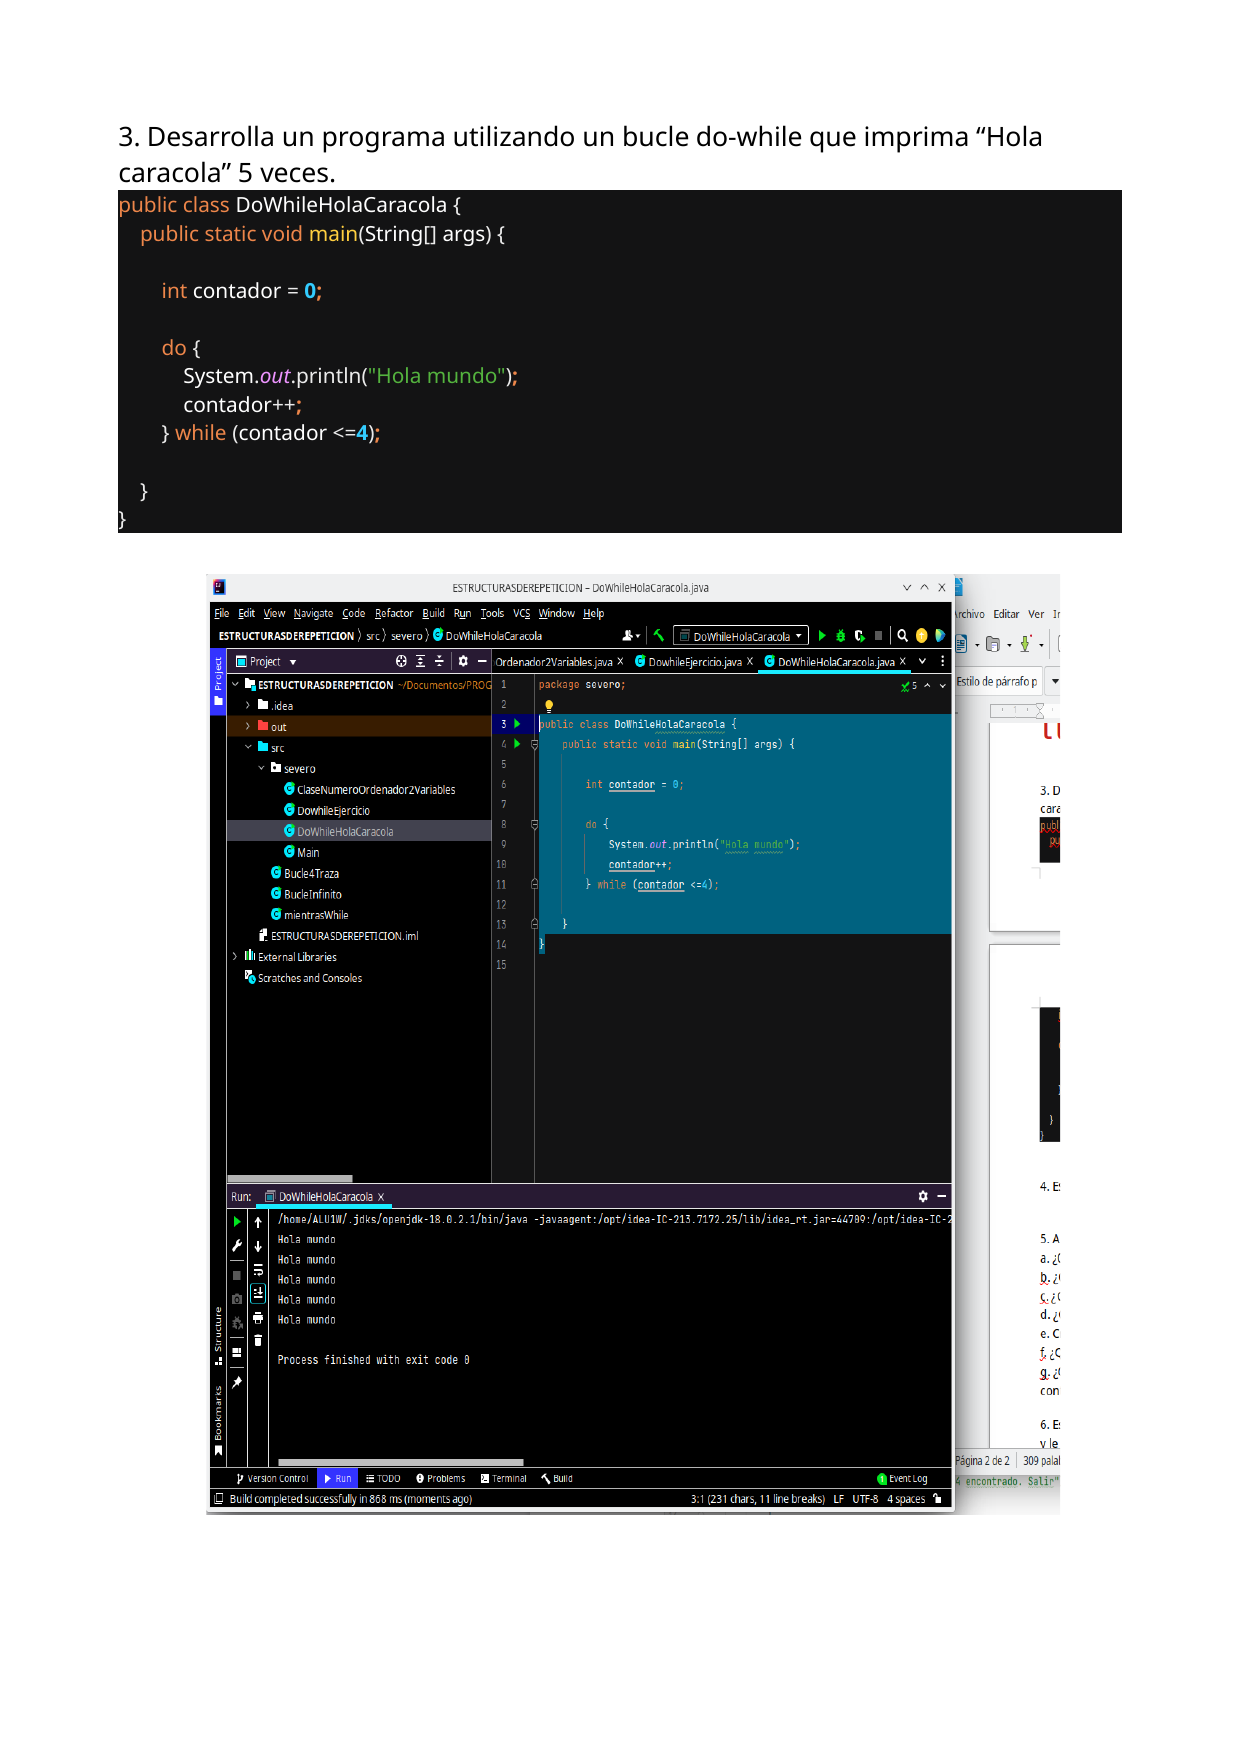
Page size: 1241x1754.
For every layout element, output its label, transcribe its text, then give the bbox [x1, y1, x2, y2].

text public class DoWhileHolaCaracola { public static void main(String[] args) { int contador = 0; do { System.out.println("Hola mundo"); contador++; } while (contador <=4); } } [118, 190, 1122, 533]
text 3. Desarrolla un programa utilizando un bucle do-while que imprima “Hola caracola” 5 veces. [118, 118, 1122, 190]
